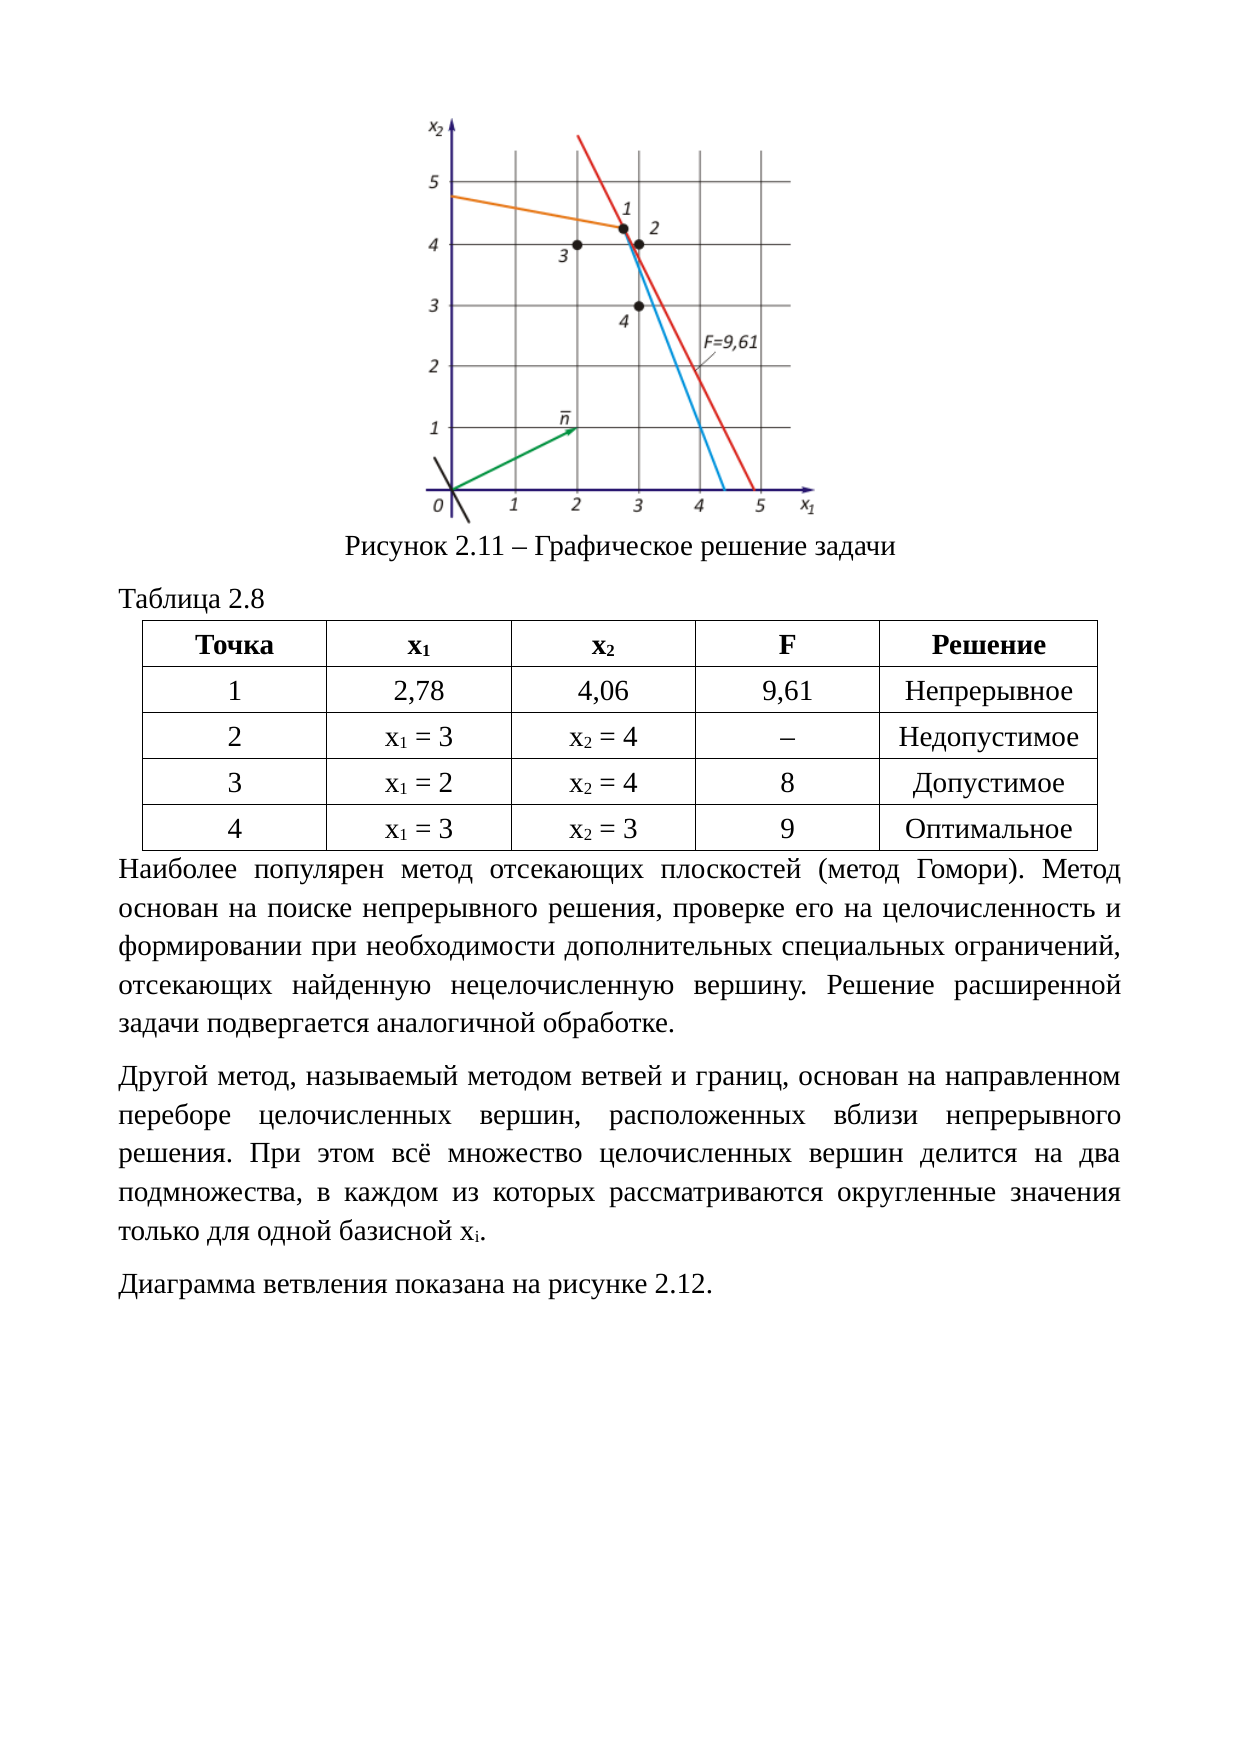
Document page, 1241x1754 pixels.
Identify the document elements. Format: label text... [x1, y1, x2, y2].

table_cell x1 = 2 [327, 759, 511, 804]
table_header Решение [880, 621, 1097, 666]
table_cell 1 [143, 667, 326, 712]
table_header x2 [512, 621, 695, 666]
table_cell Допустимое [880, 759, 1097, 804]
table_header Точка [143, 621, 326, 666]
table_cell 4,06 [512, 667, 695, 712]
table_cell 3 [143, 759, 326, 804]
table_cell – [696, 713, 879, 758]
text Рисунок 2.11 – Графическое решение задачи [118, 118, 1122, 562]
table_cell Недопустимое [880, 713, 1097, 758]
table_cell 9 [696, 805, 879, 850]
picture [425, 118, 815, 524]
table_cell 4 [143, 805, 326, 850]
table_cell x2 = 4 [512, 713, 695, 758]
table_cell x1 = 3 [327, 713, 511, 758]
text Другой метод, называемый методом ветвей и границ, основан на направленном переборе целочисленных вершин, расположенных вблизи непрерывного решения. При этом всё множество целочисленных вершин делится на два подмножества, в каждом из которых рассматриваются округленные значения только для одной базисной xi. [118, 1058, 1122, 1246]
table_header x1 [327, 621, 511, 666]
table_cell Оптимальное [880, 805, 1097, 850]
text Наиболее популярен метод отсекающих плоскостей (метод Гомори). Метод основан на поиске непрерывного решения, проверке его на целочисленность и формировании при необходимости дополнительных специальных ограничений, отсекающих найденную нецелочисленную вершину. Решение расширенной задачи подвергается аналогичной обработке. [118, 851, 1122, 1039]
table_cell 2 [143, 713, 326, 758]
table_cell x2 = 4 [512, 759, 695, 804]
table_cell Непрерывное [880, 667, 1097, 712]
text Таблица 2.8 [118, 581, 1122, 615]
table_header F [696, 621, 879, 666]
table_cell x1 = 3 [327, 805, 511, 850]
table_cell x2 = 3 [512, 805, 695, 850]
table_cell 2,78 [327, 667, 511, 712]
text Диаграмма ветвления показана на рисунке 2.12. [118, 1266, 1122, 1299]
table_cell 8 [696, 759, 879, 804]
table_cell 9,61 [696, 667, 879, 712]
